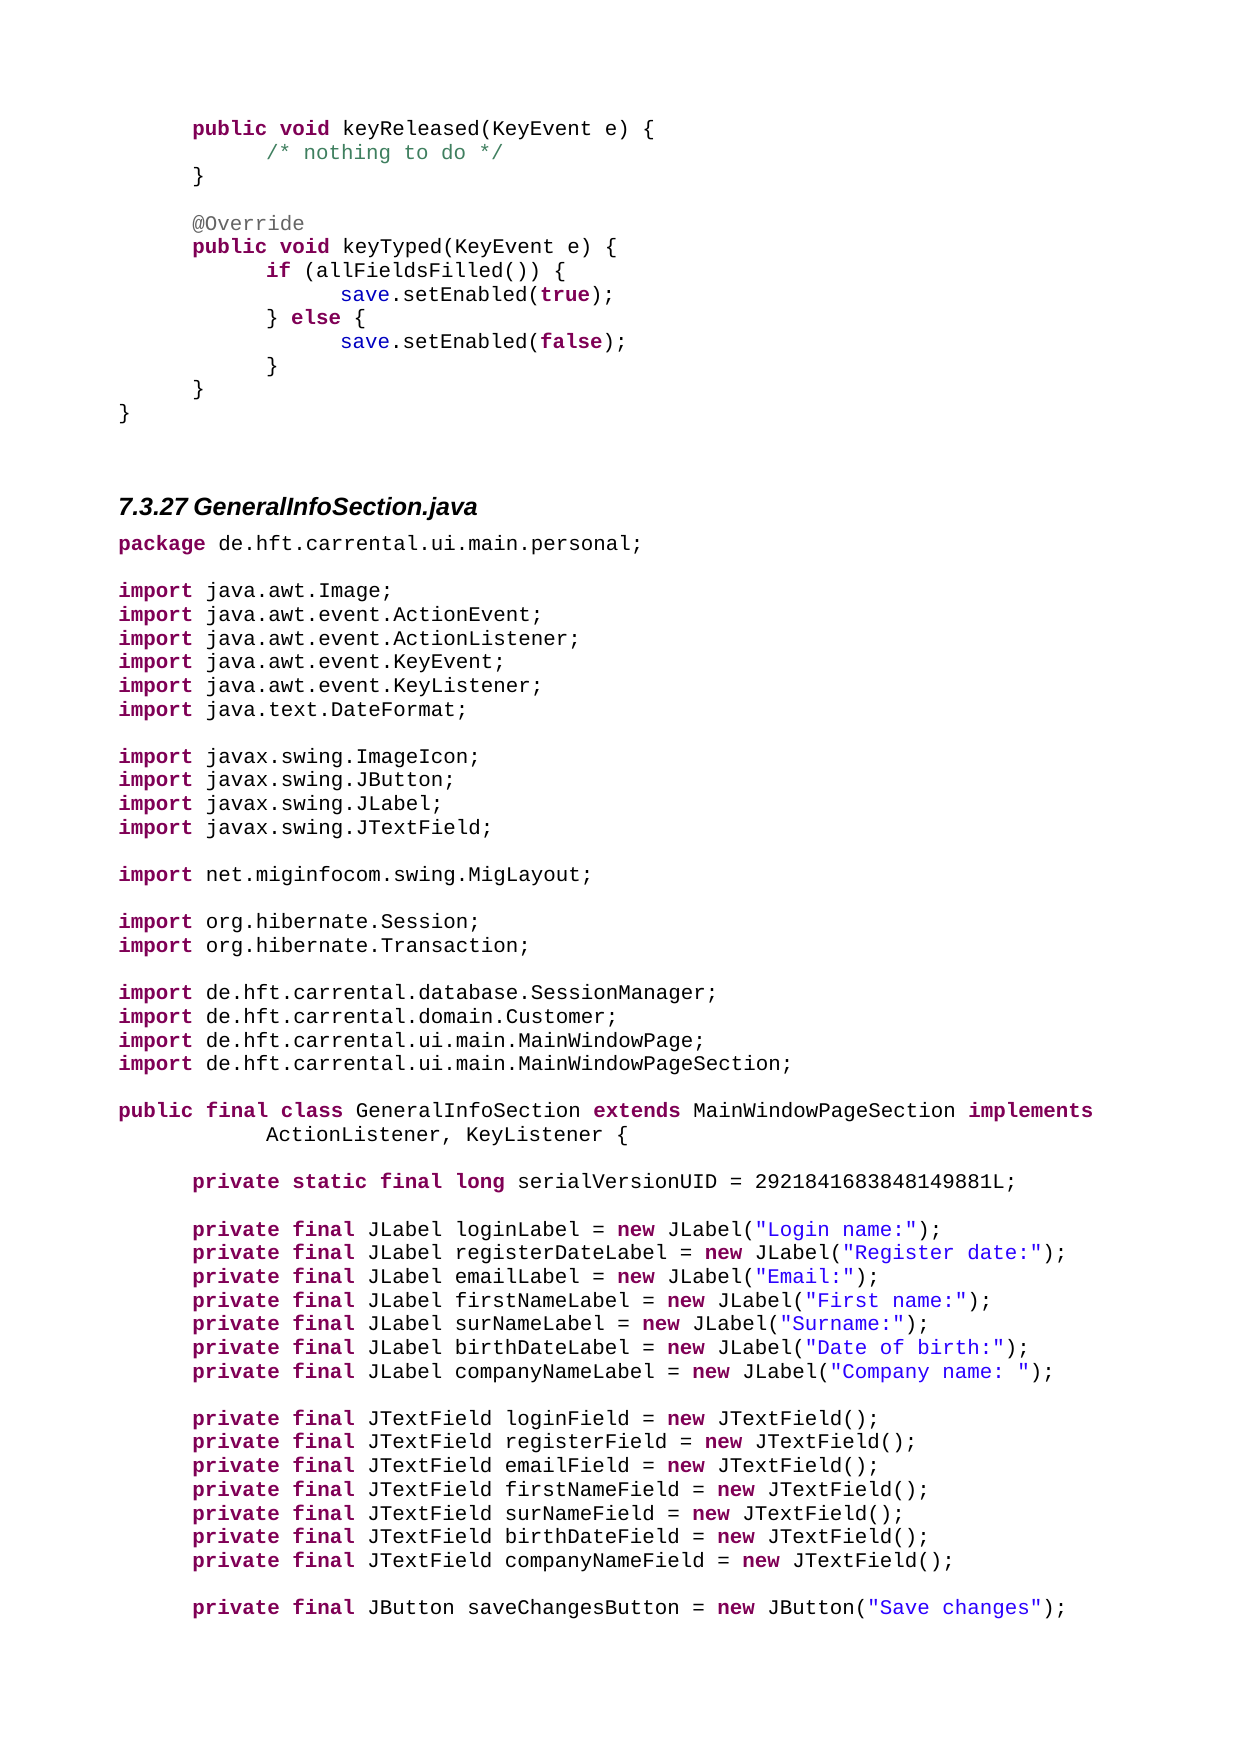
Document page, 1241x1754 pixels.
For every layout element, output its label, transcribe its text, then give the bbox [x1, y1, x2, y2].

text ActionListener, KeyListener { [118, 1124, 1122, 1148]
text } else { [118, 307, 1122, 331]
text public void keyReleased(KeyEvent e) { [118, 118, 1122, 142]
text import java.awt.event.ActionListener; [118, 628, 1122, 651]
text private final JTextField companyNameField = new JTextField(); [118, 1550, 1122, 1573]
text if (allFieldsFilled()) { [118, 260, 1122, 284]
text import java.awt.event.KeyListener; [118, 675, 1122, 698]
text } [118, 165, 1122, 189]
text private final JTextField emailField = new JTextField(); [118, 1455, 1122, 1479]
text private final JTextField surNameField = new JTextField(); [118, 1502, 1122, 1526]
text private final JTextField registerField = new JTextField(); [118, 1432, 1122, 1455]
text import de.hft.carrental.ui.main.MainWindowPage; [118, 1029, 1122, 1053]
text private final JTextField birthDateField = new JTextField(); [118, 1526, 1122, 1550]
text import org.hibernate.Transaction; [118, 935, 1122, 959]
subtitle GeneralInfoSection.java [118, 492, 1122, 521]
text import javax.swing.JTextField; [118, 817, 1122, 840]
text public final class GeneralInfoSection extends MainWindowPageSection implements [118, 1101, 1122, 1124]
text private final JLabel emailLabel = new JLabel("Email:"); [118, 1266, 1122, 1290]
text import de.hft.carrental.database.SessionManager; [118, 982, 1122, 1006]
text import javax.swing.JLabel; [118, 793, 1122, 817]
text private final JLabel birthDateLabel = new JLabel("Date of birth:"); [118, 1337, 1122, 1361]
text } [118, 402, 1122, 426]
text private final JLabel firstNameLabel = new JLabel("First name:"); [118, 1290, 1122, 1313]
text /* nothing to do */ [118, 142, 1122, 165]
text private final JLabel loginLabel = new JLabel("Login name:"); [118, 1219, 1122, 1242]
text import de.hft.carrental.ui.main.MainWindowPageSection; [118, 1053, 1122, 1077]
text save.setEnabled(false); [118, 331, 1122, 354]
text private final JTextField loginField = new JTextField(); [118, 1408, 1122, 1432]
text private final JLabel companyNameLabel = new JLabel("Company name: "); [118, 1361, 1122, 1384]
text private final JLabel surNameLabel = new JLabel("Surname:"); [118, 1313, 1122, 1337]
text package de.hft.carrental.ui.main.personal; [118, 533, 1122, 557]
text private final JButton saveChangesButton = new JButton("Save changes"); [118, 1597, 1122, 1621]
text private final JTextField firstNameField = new JTextField(); [118, 1479, 1122, 1502]
text @Override [118, 213, 1122, 236]
text } [118, 354, 1122, 378]
text public void keyTyped(KeyEvent e) { [118, 236, 1122, 260]
text save.setEnabled(true); [118, 284, 1122, 307]
text import java.awt.Image; [118, 580, 1122, 604]
text import java.awt.event.KeyEvent; [118, 651, 1122, 675]
text import de.hft.carrental.domain.Customer; [118, 1006, 1122, 1029]
text private final JLabel registerDateLabel = new JLabel("Register date:"); [118, 1242, 1122, 1266]
text import net.miginfocom.swing.MigLayout; [118, 864, 1122, 888]
text private static final long serialVersionUID = 2921841683848149881L; [118, 1171, 1122, 1195]
text import java.text.DateFormat; [118, 698, 1122, 722]
text import java.awt.event.ActionEvent; [118, 604, 1122, 628]
text import org.hibernate.Session; [118, 911, 1122, 935]
text import javax.swing.JButton; [118, 769, 1122, 793]
text import javax.swing.ImageIcon; [118, 746, 1122, 769]
text } [118, 378, 1122, 402]
